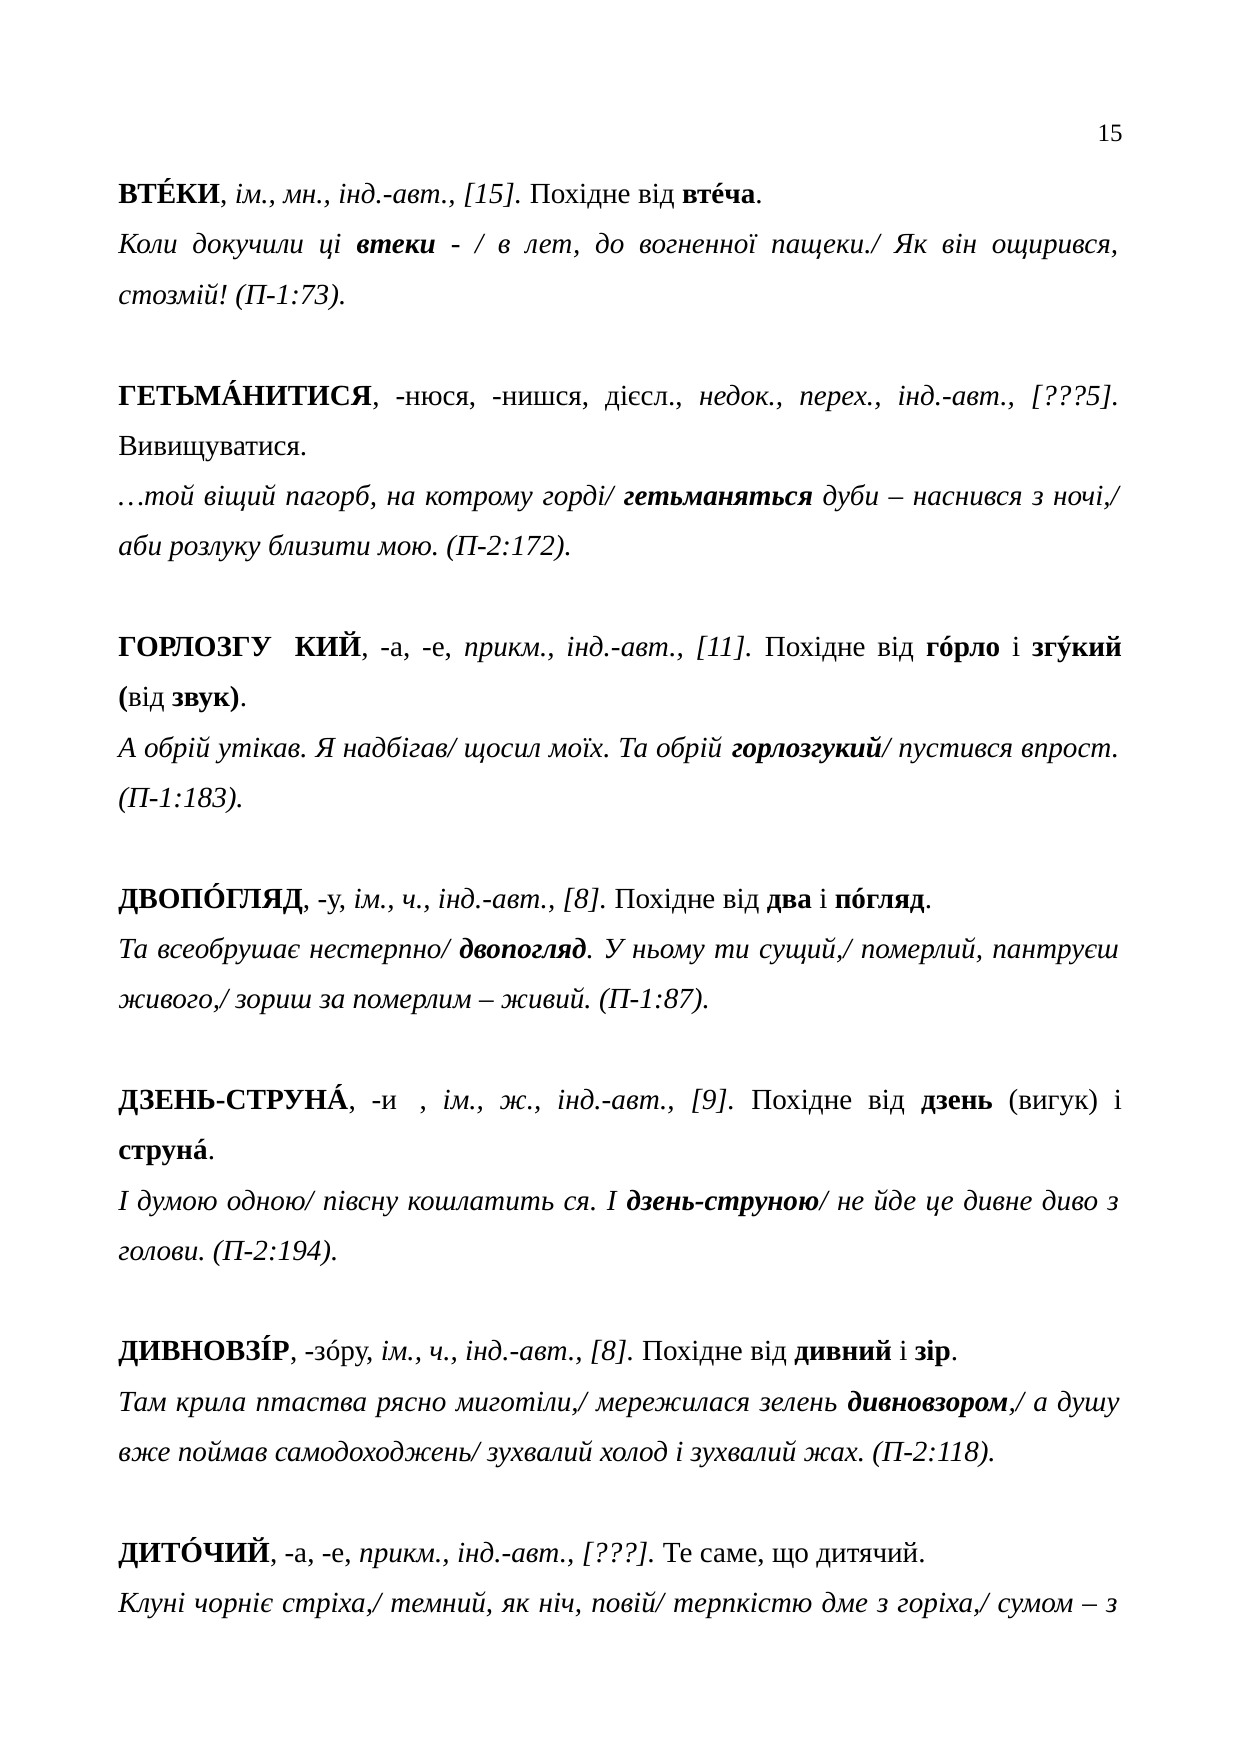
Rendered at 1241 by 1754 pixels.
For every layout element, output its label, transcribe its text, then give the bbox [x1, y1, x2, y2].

subtitle Коли докучили ці втеки - / в лет, до вогненної пащеки./ Як він ощирився, стозмій! (П-1:73). [118, 227, 1122, 311]
subtitle Дитóчий, -а, -е, прикм., інд.-авт., [???]. Те саме, що дитячий. [118, 1535, 1122, 1568]
subtitle Дивновзíр, -зóру, ім., ч., інд.-авт., [8]. Похідне від дивний і зір. [118, 1333, 1122, 1367]
subtitle …той віщий пагорб, на котрому горді/ гетьманяться дуби – наснився з ночі,/ аби розлуку близити мою. (П-2:172). [118, 478, 1122, 562]
subtitle Горлозгукий, -а, -е, прикм., інд.-авт., [11]. Похідне від гóрло і згýкий (від звук). [118, 629, 1122, 713]
subtitle Там крила птаства рясно миготіли,/ мережилася зелень дивновзором,/ а душу вже поймав самодоходжень/ зухвалий холод і зухвалий жах. (П-2:118). [118, 1384, 1122, 1468]
subtitle А обрій утікав. Я надбігав/ щосил моїх. Та обрій горлозгукий/ пустився впрост. (П-1:183). [118, 730, 1122, 814]
subtitle Клуні чорніє стріха,/ темний, як ніч, повій/ терпкістю дме з горіха,/ сумом – з [118, 1585, 1122, 1619]
subtitle Втéки, ім., мн., інд.-авт., [15]. Похідне від втéча. [118, 176, 1122, 210]
subtitle Дзень-струнá, -и, ім., ж., інд.-авт., [9]. Похідне від дзень (вигук) і струнá. [118, 1082, 1122, 1166]
subtitle Двопóгляд, -у, ім., ч., інд.-авт., [8]. Похідне від два і пóгляд. [118, 881, 1122, 914]
subtitle І думою одною/ півсну кошлатить ся. І дзень-струною/ не йде це дивне диво з голови. (П-2:194). [118, 1183, 1122, 1266]
subtitle Гетьмáнитися, -нюся, -нишся, дієсл., недок., перех., інд.-авт., [???5]. Вивищуватися. [118, 378, 1122, 461]
subtitle Та всеобрушає нестерпно/ двопогляд. У ньому ти сущий,/ померлий, пантруєш живого,/ зориш за померлим – живий. (П-1:87). [118, 931, 1122, 1015]
